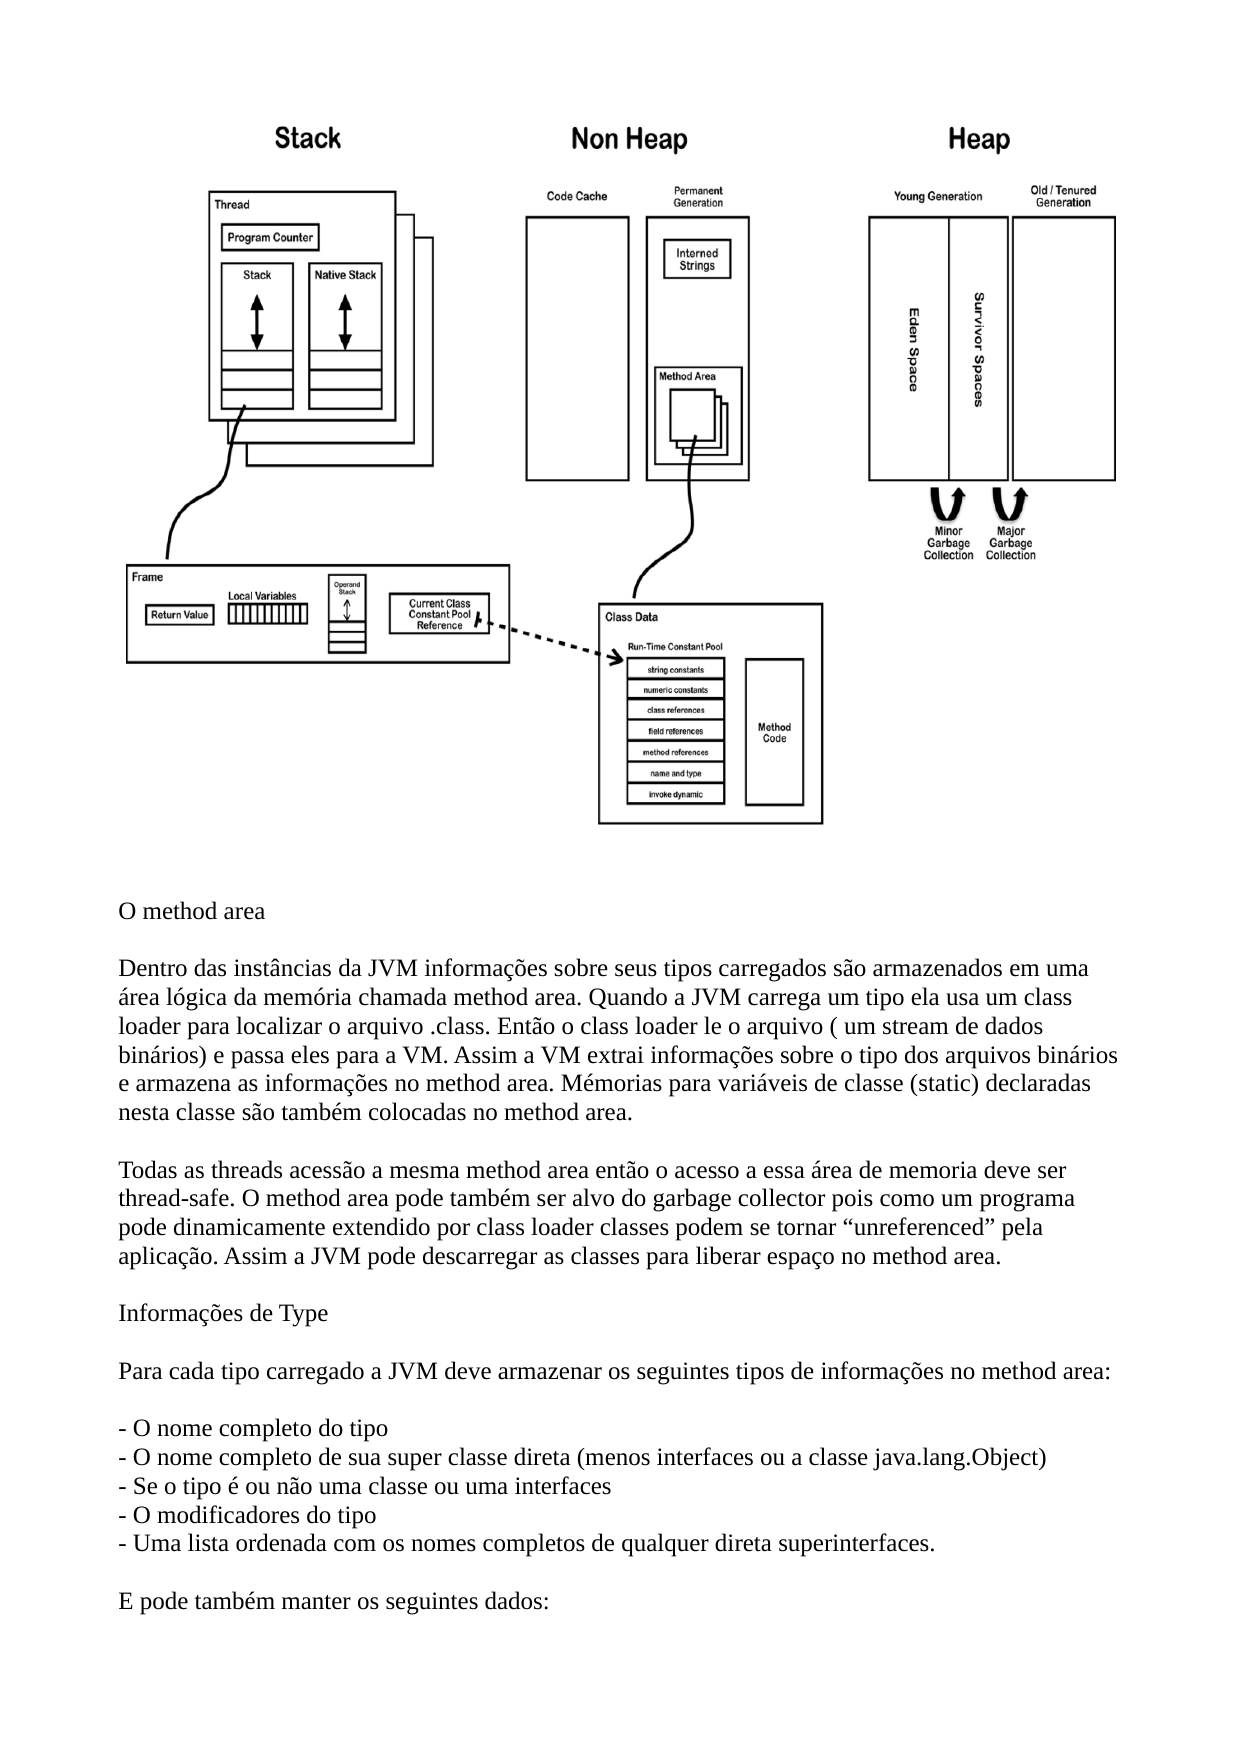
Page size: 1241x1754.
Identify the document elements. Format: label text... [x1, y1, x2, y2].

text E pode também manter os seguintes dados: [118, 1586, 1122, 1615]
text O method area [118, 896, 1122, 925]
text - O nome completo de sua super classe direta (menos interfaces ou a classe java.lang.Object) [118, 1442, 1122, 1471]
text - O modificadores do tipo [118, 1500, 1122, 1528]
text Para cada tipo carregado a JVM deve armazenar os seguintes tipos de informações no method area: [118, 1356, 1122, 1385]
text Todas as threads acessão a mesma method area então o acesso a essa área de memoria deve ser thread-safe. O method area pode também ser alvo do garbage collector pois como um programa pode dinamicamente extendido por class loader classes podem se tornar “unreferenced” pela aplicação. Assim a JVM pode descarregar as classes para liberar espaço no method area. [118, 1155, 1122, 1270]
text Dentro das instâncias da JVM informações sobre seus tipos carregados são armazenados em uma área lógica da memória chamada method area. Quando a JVM carrega um tipo ela usa um class loader para localizar o arquivo .class. Então o class loader le o arquivo ( um stream de dados binários) e passa eles para a VM. Assim a VM extrai informações sobre o tipo dos arquivos binários e armazena as informações no method area. Mémorias para variáveis de classe (static) declaradas nesta classe são também colocadas no method area. [118, 953, 1122, 1126]
text Informações de Type [118, 1298, 1122, 1327]
text - Se o tipo é ou não uma classe ou uma interfaces [118, 1471, 1122, 1500]
text - O nome completo do tipo [118, 1413, 1122, 1442]
text - Uma lista ordenada com os nomes completos de qualquer direta superinterfaces. [118, 1528, 1122, 1557]
